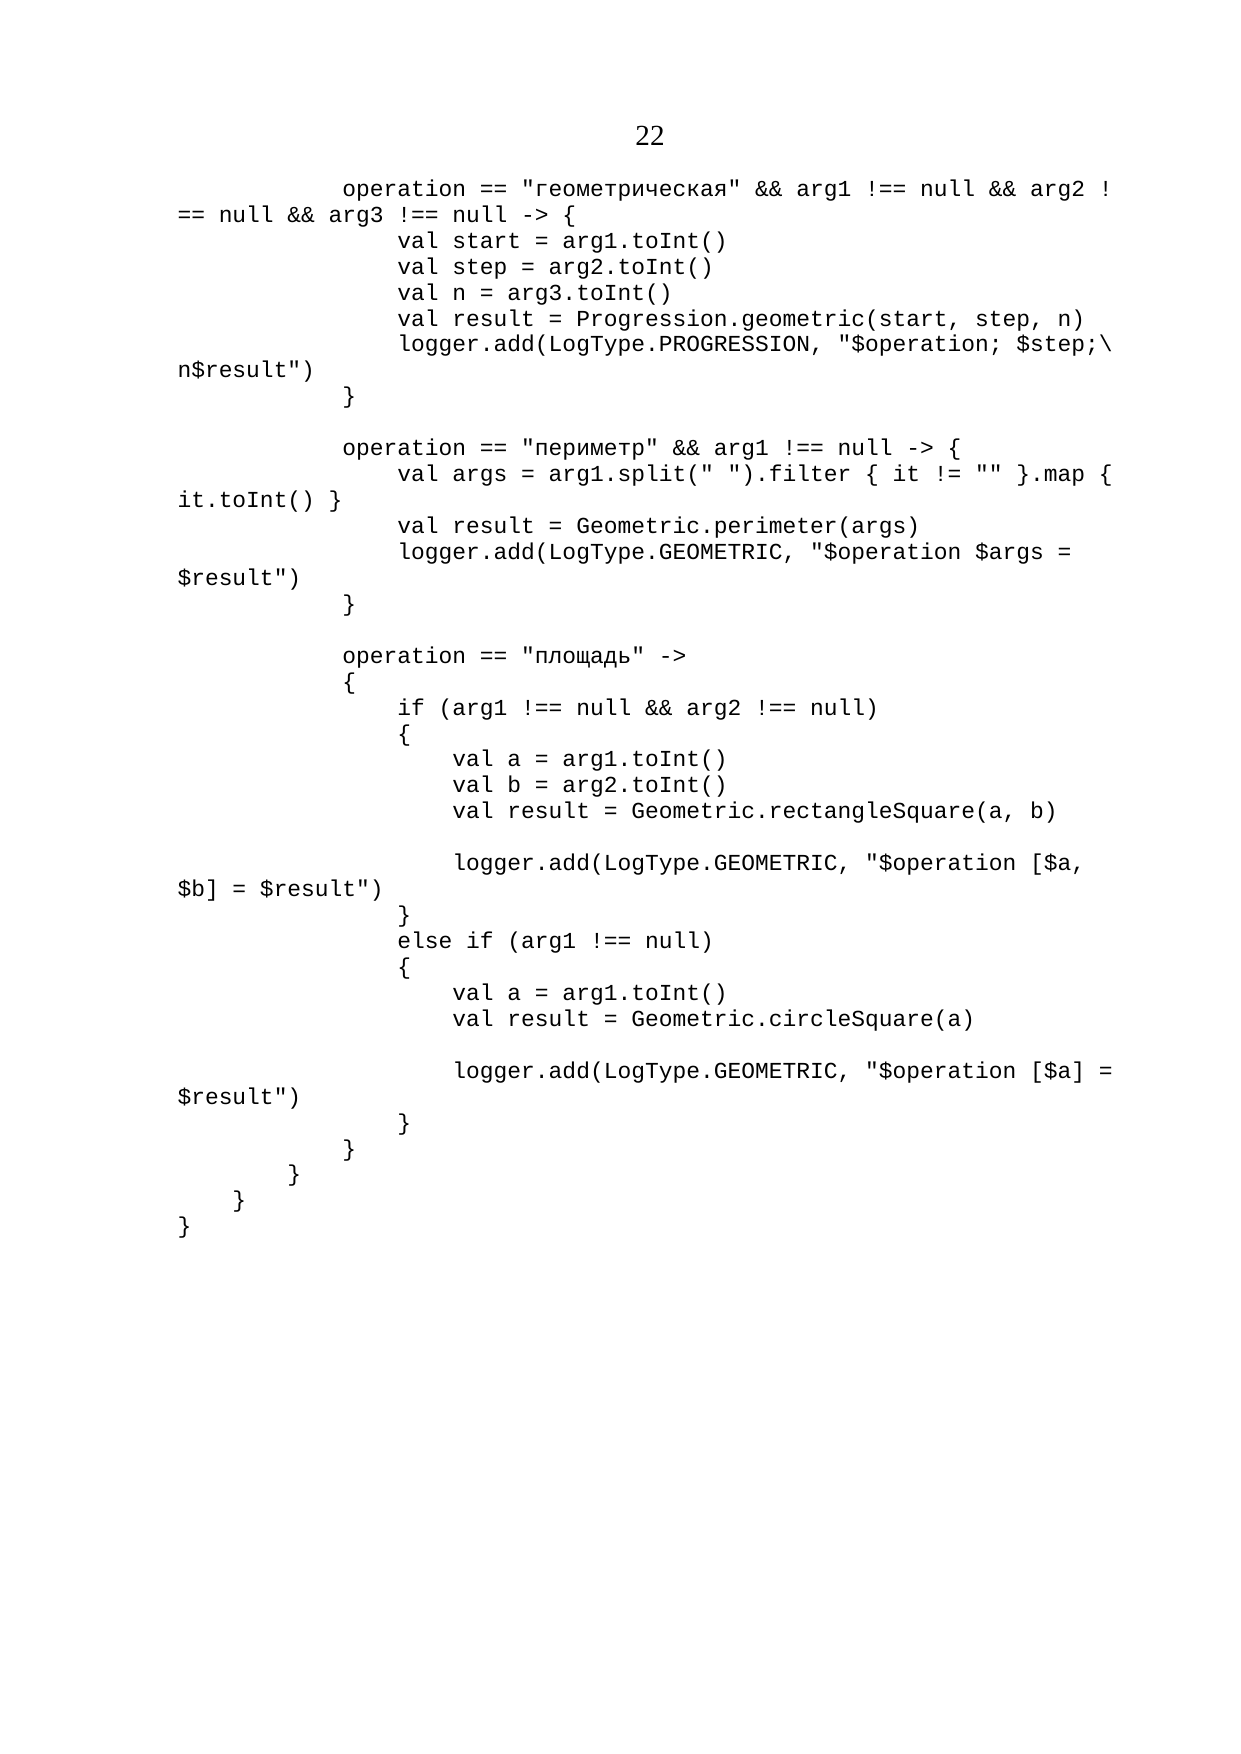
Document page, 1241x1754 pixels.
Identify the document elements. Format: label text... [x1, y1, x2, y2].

text logger.add(LogType.GEOMETRIC, "$operation [$a, $b] = $result") [177, 852, 1122, 903]
text val a = arg1.toInt() [177, 748, 1122, 774]
text } [177, 1189, 1122, 1215]
text } [177, 592, 1122, 618]
text val result = Geometric.circleSquare(a) [177, 1007, 1122, 1033]
text if (arg1 !== null && arg2 !== null) [177, 696, 1122, 722]
text val args = arg1.split(" ").filter { it != "" }.map { it.toInt() } [177, 462, 1122, 514]
text else if (arg1 !== null) [177, 929, 1122, 955]
text } [177, 1111, 1122, 1137]
text { [177, 670, 1122, 696]
text } [177, 1163, 1122, 1189]
text val result = Geometric.rectangleSquare(a, b) [177, 800, 1122, 826]
text operation == "геометрическая" && arg1 !== null && arg2 !== null && arg3 !== null -> { [177, 177, 1122, 229]
text { [177, 955, 1122, 981]
text logger.add(LogType.PROGRESSION, "$operation; $step;\n$result") [177, 333, 1122, 385]
text logger.add(LogType.GEOMETRIC, "$operation [$a] = $result") [177, 1059, 1122, 1111]
text val result = Geometric.perimeter(args) [177, 514, 1122, 540]
text val result = Progression.geometric(start, step, n) [177, 307, 1122, 333]
text } [177, 385, 1122, 411]
text val a = arg1.toInt() [177, 981, 1122, 1007]
text val step = arg2.toInt() [177, 255, 1122, 281]
text } [177, 1215, 1122, 1241]
text } [177, 903, 1122, 929]
text val n = arg3.toInt() [177, 281, 1122, 307]
text val start = arg1.toInt() [177, 229, 1122, 255]
text { [177, 722, 1122, 748]
text operation == "периметр" && arg1 !== null -> { [177, 437, 1122, 462]
text } [177, 1137, 1122, 1163]
text val b = arg2.toInt() [177, 774, 1122, 800]
text logger.add(LogType.GEOMETRIC, "$operation $args = $result") [177, 540, 1122, 592]
text operation == "площадь" -> [177, 644, 1122, 670]
